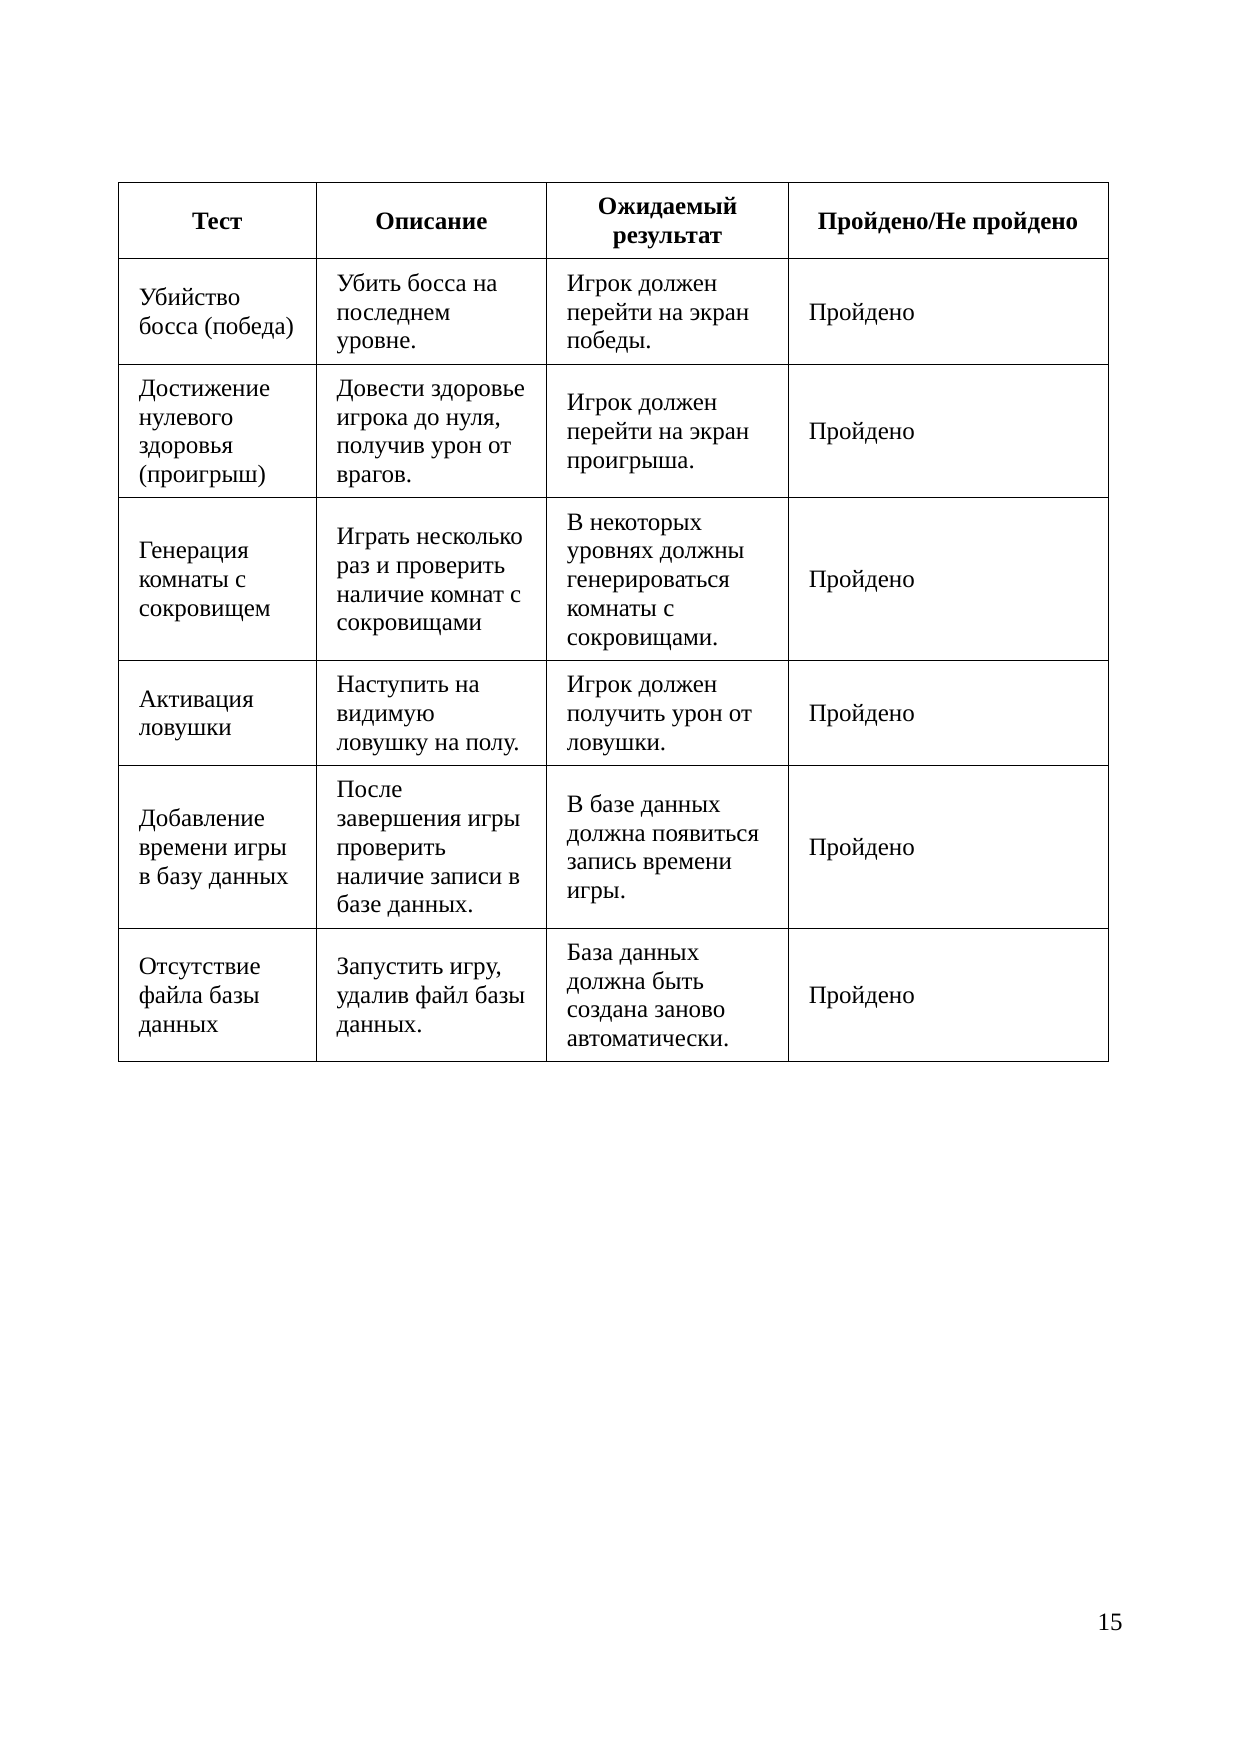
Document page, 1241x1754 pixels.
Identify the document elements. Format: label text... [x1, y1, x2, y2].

table_header Описание [317, 183, 546, 258]
table_cell В некоторых уровнях должны генерироваться комнаты с сокровищами. [547, 498, 788, 660]
table_header Ожидаемый результат [547, 183, 788, 258]
table_cell Пройдено [789, 498, 1108, 660]
table_cell Убийство босса (победа) [119, 259, 316, 363]
table_cell Активация ловушки [119, 661, 316, 765]
table_cell После завершения игры проверить наличие записи в базе данных. [317, 766, 546, 928]
table_cell Достижение нулевого здоровья (проигрыш) [119, 365, 316, 497]
table_cell Запустить игру, удалив файл базы данных. [317, 929, 546, 1061]
table_cell Пройдено [789, 766, 1108, 928]
table_cell Наступить на видимую ловушку на полу. [317, 661, 546, 765]
table_cell Пройдено [789, 929, 1108, 1061]
table_header Тест [119, 183, 316, 258]
table_cell Добавление времени игры в базу данных [119, 766, 316, 928]
table_cell База данных должна быть создана заново автоматически. [547, 929, 788, 1061]
table_cell Пройдено [789, 259, 1108, 363]
table_cell Довести здоровье игрока до нуля, получив урон от врагов. [317, 365, 546, 497]
table_cell Играть несколько раз и проверить наличие комнат с сокровищами [317, 498, 546, 660]
table_cell Пройдено [789, 661, 1108, 765]
table_header Пройдено/Не пройдено [789, 183, 1108, 258]
table_cell Игрок должен перейти на экран победы. [547, 259, 788, 363]
table_cell Пройдено [789, 365, 1108, 497]
table_cell Генерация комнаты с сокровищем [119, 498, 316, 660]
table_cell Убить босса на последнем уровне. [317, 259, 546, 363]
table_cell Игрок должен получить урон от ловушки. [547, 661, 788, 765]
table_cell Игрок должен перейти на экран проигрыша. [547, 365, 788, 497]
table_cell Отсутствие файла базы данных [119, 929, 316, 1061]
table_cell В базе данных должна появиться запись времени игры. [547, 766, 788, 928]
